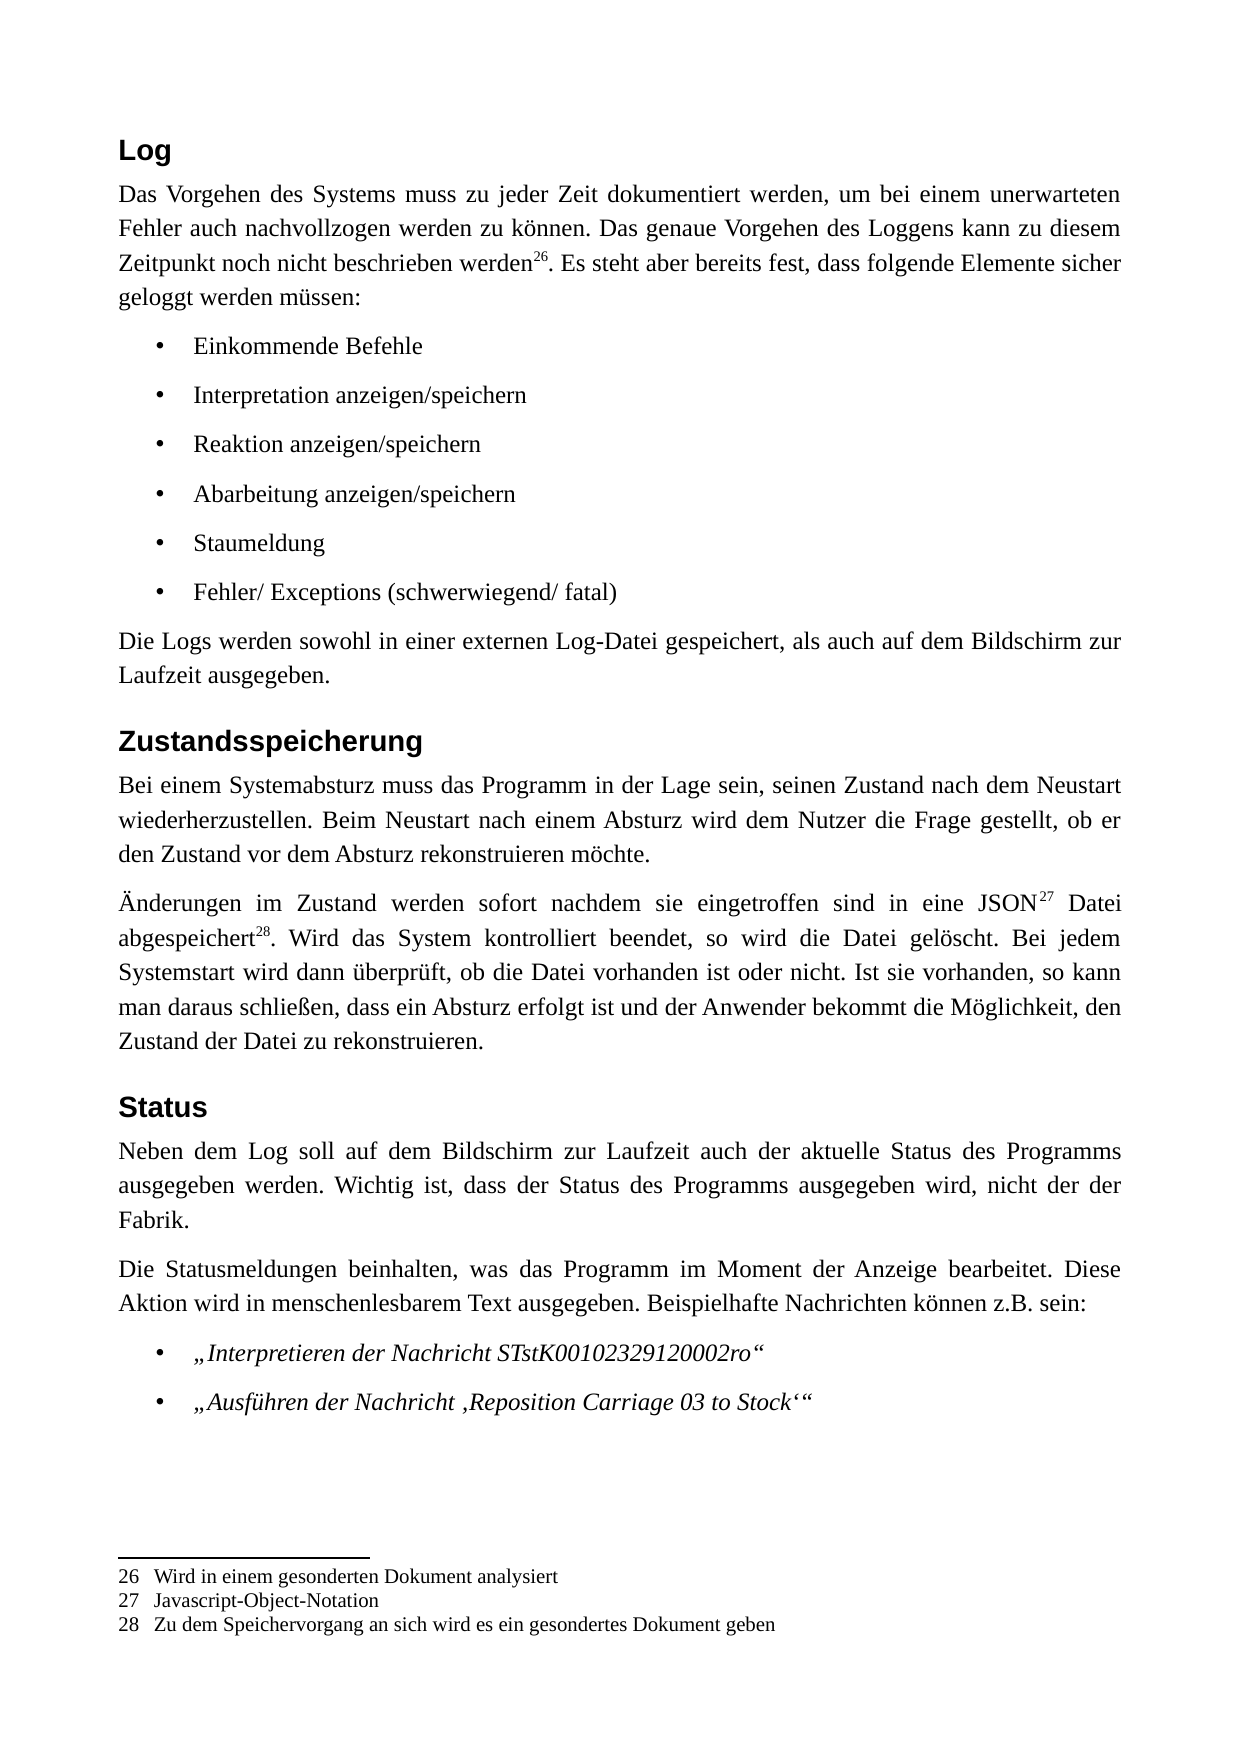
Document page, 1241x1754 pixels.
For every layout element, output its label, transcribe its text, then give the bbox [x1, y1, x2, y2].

subtitle Log [118, 133, 1122, 166]
list Interpretation anzeigen/speichern [156, 381, 1122, 409]
text Die Logs werden sowohl in einer externen Log-Datei gespeichert, als auch auf dem Bildschirm zur Laufzeit ausgegeben. [118, 626, 1122, 689]
text Wird in einem gesonderten Dokument analysiert [118, 1564, 1122, 1588]
list „Ausführen der Nachricht ‚Reposition Carriage 03 to Stock‘“ [156, 1387, 1122, 1415]
list Einkommende Befehle [156, 331, 1122, 360]
text Zu dem Speichervorgang an sich wird es ein gesondertes Dokument geben [118, 1612, 1122, 1636]
list Reaktion anzeigen/speichern [156, 429, 1122, 458]
text Neben dem Log soll auf dem Bildschirm zur Laufzeit auch der aktuelle Status des Programms ausgegeben werden. Wichtig ist, dass der Status des Programms ausgegeben wird, nicht der der Fabrik. [118, 1136, 1122, 1234]
list Fehler/ Exceptions (schwerwiegend/ fatal) [156, 577, 1122, 606]
subtitle Zustandsspeicherung [118, 724, 1122, 758]
list „Interpretieren der Nachricht STstK00102329120002ro“ [156, 1338, 1122, 1366]
text Bei einem Systemabsturz muss das Programm in der Lage sein, seinen Zustand nach dem Neustart wiederherzustellen. Beim Neustart nach einem Absturz wird dem Nutzer die Frage gestellt, ob er den Zustand vor dem Absturz rekonstruieren möchte. [118, 770, 1122, 868]
list Staumeldung [156, 528, 1122, 556]
text Das Vorgehen des Systems muss zu jeder Zeit dokumentiert werden, um bei einem unerwarteten Fehler auch nachvollzogen werden zu können. Das genaue Vorgehen des Loggens kann zu diesem Zeitpunkt noch nicht beschrieben werden. Es steht aber bereits fest, dass folgende Elemente sicher geloggt werden müssen: [118, 179, 1122, 311]
text Javascript-Object-Notation [118, 1588, 1122, 1612]
subtitle Status [118, 1090, 1122, 1123]
list Abarbeitung anzeigen/speichern [156, 479, 1122, 507]
text Die Statusmeldungen beinhalten, was das Programm im Moment der Anzeige bearbeitet. Diese Aktion wird in menschenlesbarem Text ausgegeben. Beispielhafte Nachrichten können z.B. sein: [118, 1254, 1122, 1317]
text Änderungen im Zustand werden sofort nachdem sie eingetroffen sind in eine JSON Datei abgespeichert. Wird das System kontrolliert beendet, so wird die Datei gelöscht. Bei jedem Systemstart wird dann überprüft, ob die Datei vorhanden ist oder nicht. Ist sie vorhanden, so kann man daraus schließen, dass ein Absturz erfolgt ist und der Anwender bekommt die Möglichkeit, den Zustand der Datei zu rekonstruieren. [118, 888, 1122, 1055]
